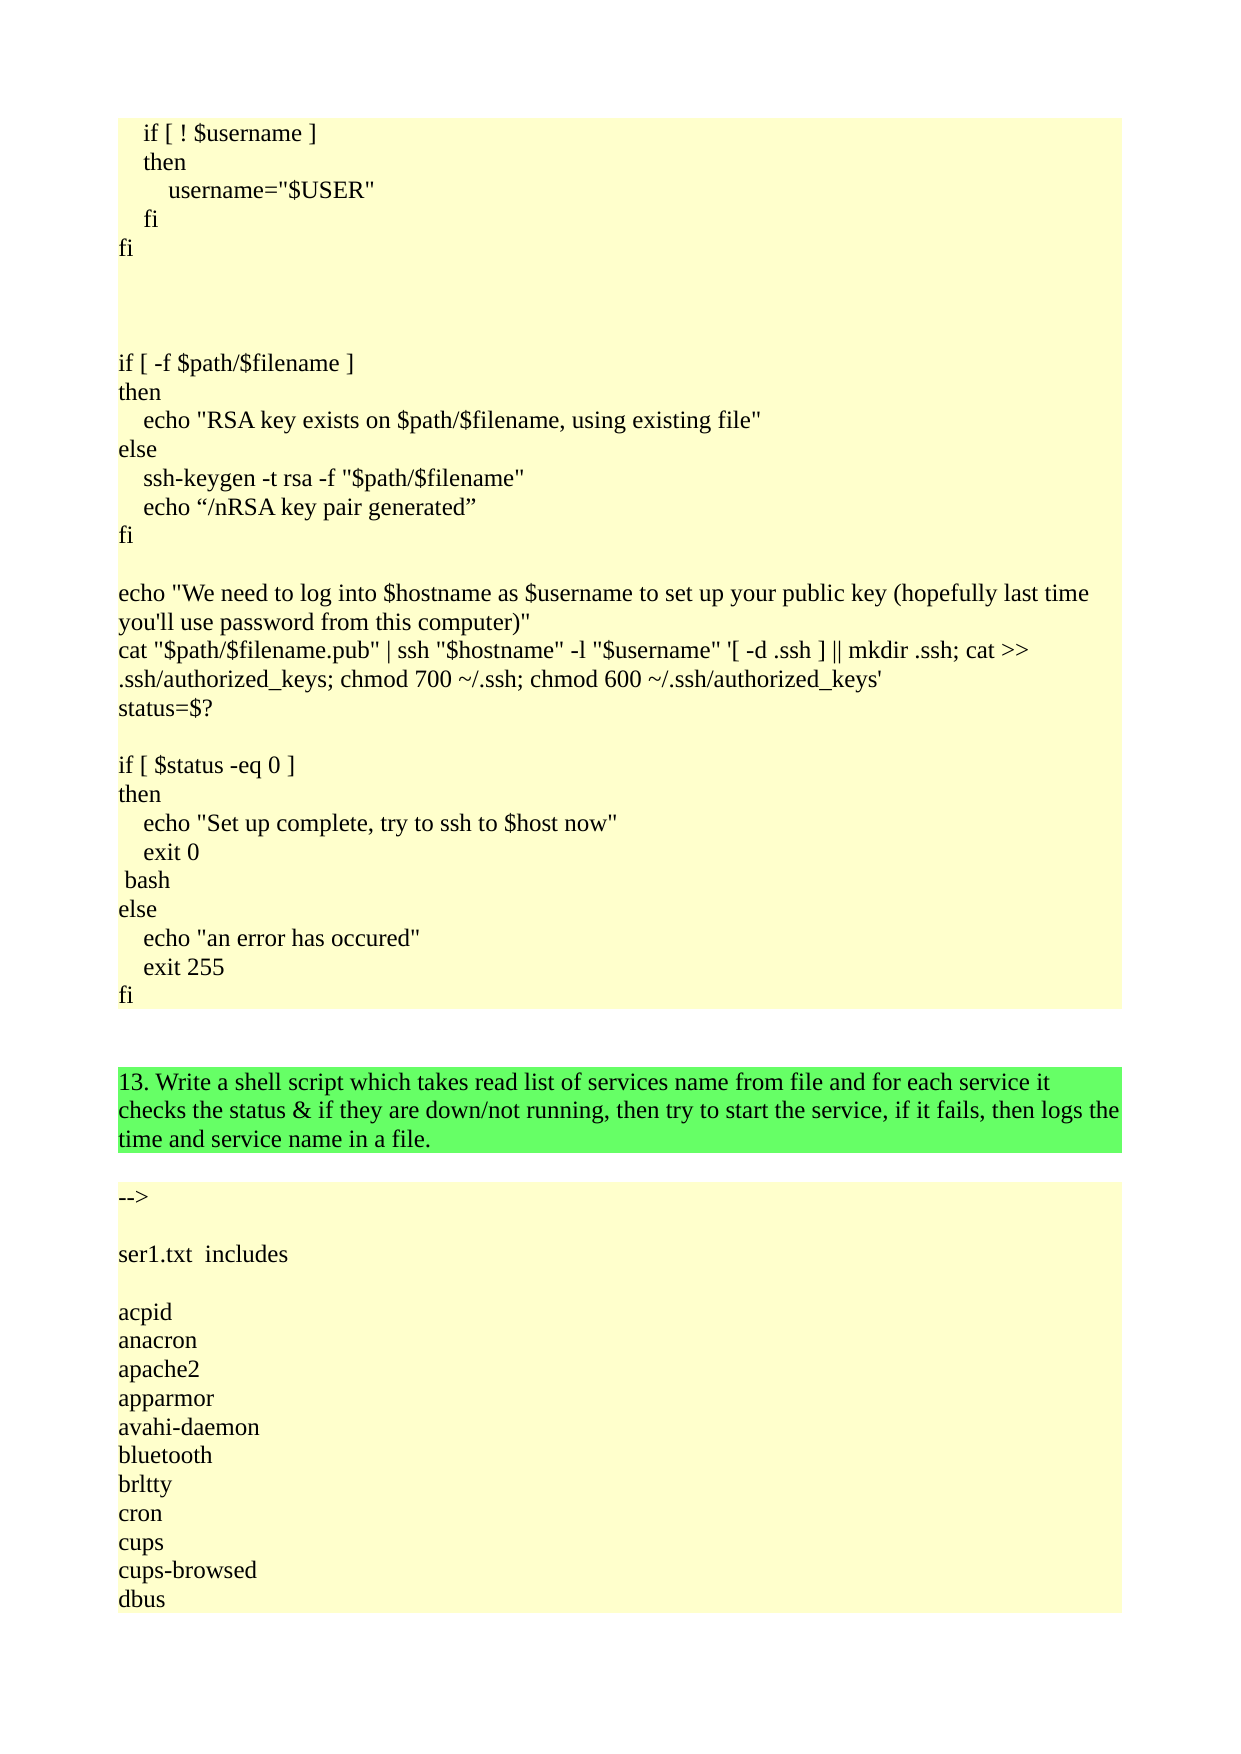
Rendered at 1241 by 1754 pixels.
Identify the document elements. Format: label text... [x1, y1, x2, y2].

text echo "Set up complete, try to ssh to $host now" [118, 808, 1122, 837]
text then [118, 377, 1122, 406]
text fi [118, 521, 1122, 549]
text --> [118, 1182, 1122, 1211]
text acpid [118, 1297, 1122, 1326]
text fi [118, 981, 1122, 1009]
text cat "$path/$filename.pub" | ssh "$hostname" -l "$username" '[ -d .ssh ] || mkdir .ssh; cat >> .ssh/authorized_keys; chmod 700 ~/.ssh; chmod 600 ~/.ssh/authorized_keys' [118, 636, 1122, 693]
text status=$? [118, 693, 1122, 722]
text exit 255 [118, 952, 1122, 981]
text bash [118, 866, 1122, 894]
text cron [118, 1498, 1122, 1527]
text echo "an error has occured" [118, 923, 1122, 952]
text fi [118, 233, 1122, 262]
text ser1.txt includes [118, 1239, 1122, 1268]
text echo "We need to log into $hostname as $username to set up your public key (hopefully last time you'll use password from this computer)" [118, 578, 1122, 636]
text then [118, 147, 1122, 176]
text bluetooth [118, 1441, 1122, 1469]
text exit 0 [118, 837, 1122, 866]
text avahi-daemon [118, 1412, 1122, 1441]
text 13. Write a shell script which takes read list of services name from file and for each service it checks the status & if they are down/not running, then try to start the service, if it fails, then logs the time and service name in a file. [118, 1067, 1122, 1153]
text echo "RSA key exists on $path/$filename, using existing file" [118, 406, 1122, 434]
text cups [118, 1527, 1122, 1556]
text if [ ! $username ] [118, 118, 1122, 147]
text apache2 [118, 1354, 1122, 1383]
text apparmor [118, 1383, 1122, 1412]
text cups-browsed [118, 1556, 1122, 1584]
text dbus [118, 1584, 1122, 1613]
text echo “/nRSA key pair generated” [118, 492, 1122, 521]
text anacron [118, 1326, 1122, 1354]
text else [118, 894, 1122, 923]
text fi [118, 204, 1122, 233]
text then [118, 779, 1122, 808]
text brltty [118, 1469, 1122, 1498]
text if [ $status -eq 0 ] [118, 751, 1122, 779]
text ssh-keygen -t rsa -f "$path/$filename" [118, 463, 1122, 492]
text if [ -f $path/$filename ] [118, 348, 1122, 377]
text else [118, 434, 1122, 463]
text username="$USER" [118, 176, 1122, 204]
